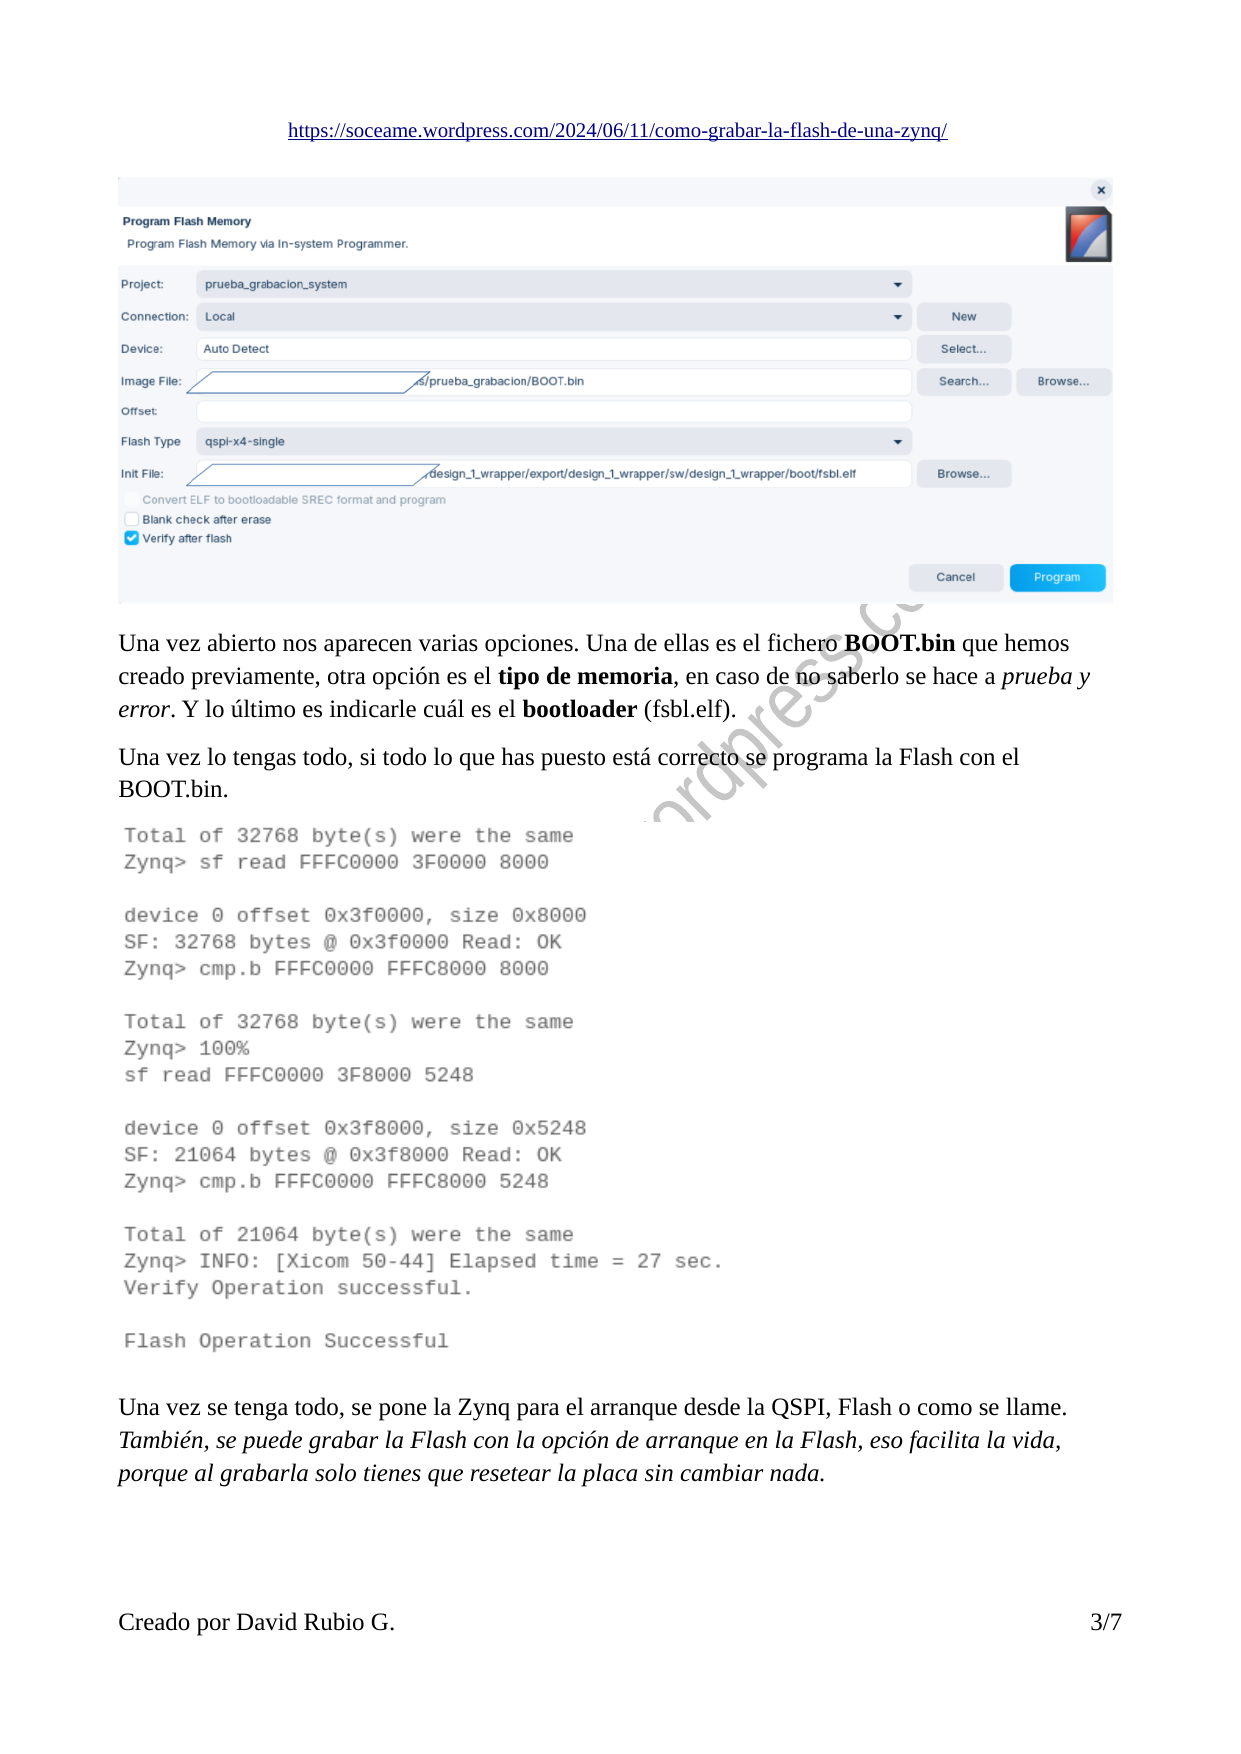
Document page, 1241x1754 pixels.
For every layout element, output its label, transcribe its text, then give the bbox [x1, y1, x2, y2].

text Una vez se tenga todo, se pone la Zynq para el arranque desde la QSPI, Flash o como se llame. También, se puede grabar la Flash con la opción de arranque en la Flash, eso facilita la vida, porque al grabarla solo tienes que resetear la placa sin cambiar nada. [118, 1392, 1122, 1487]
text Una vez abierto nos aparecen varias opciones. Una de ellas es el fichero BOOT.bin que hemos creado previamente, otra opción es el tipo de memoria, en caso de no saberlo se hace a prueba y error. Y lo último es indicarle cuál es el bootloader (fsbl.elf). [118, 628, 1122, 723]
picture [118, 177, 1114, 604]
picture [118, 822, 770, 1368]
text Una vez lo tengas todo, si todo lo que has puesto está correcto se programa la Flash con el BOOT.bin. [118, 742, 1122, 803]
